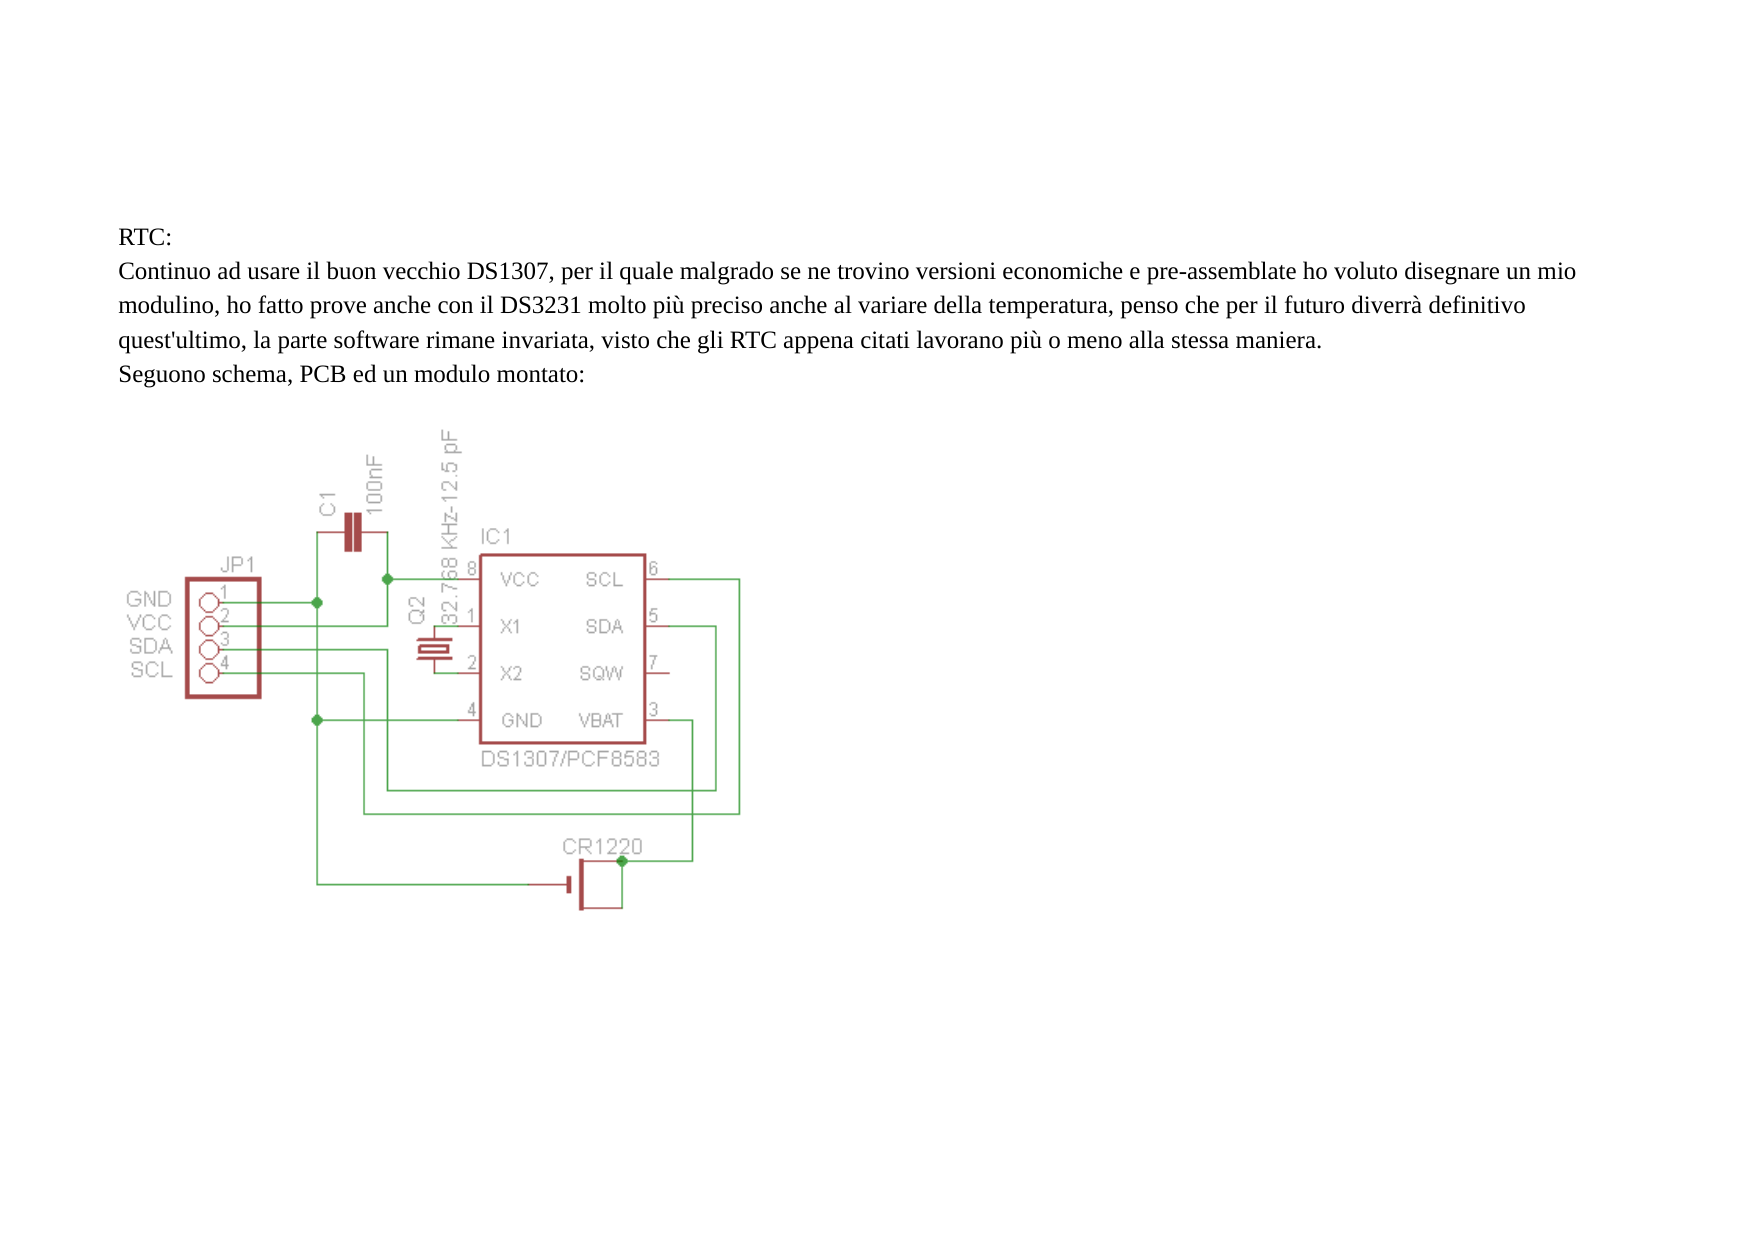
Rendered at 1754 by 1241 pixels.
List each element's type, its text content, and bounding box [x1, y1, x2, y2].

picture [118, 408, 742, 928]
text RTC: Continuo ad usare il buon vecchio DS1307, per il quale malgrado se ne trovino versioni economiche e pre-assemblate ho voluto disegnare un mio modulino, ho fatto prove anche con il DS3231 molto più preciso anche al variare della temperatura, penso che per il futuro diverrà definitivo quest'ultimo, la parte software rimane invariata, visto che gli RTC appena citati lavorano più o meno alla stessa maniera. Seguono schema, PCB ed un modulo montato: [118, 118, 1636, 388]
